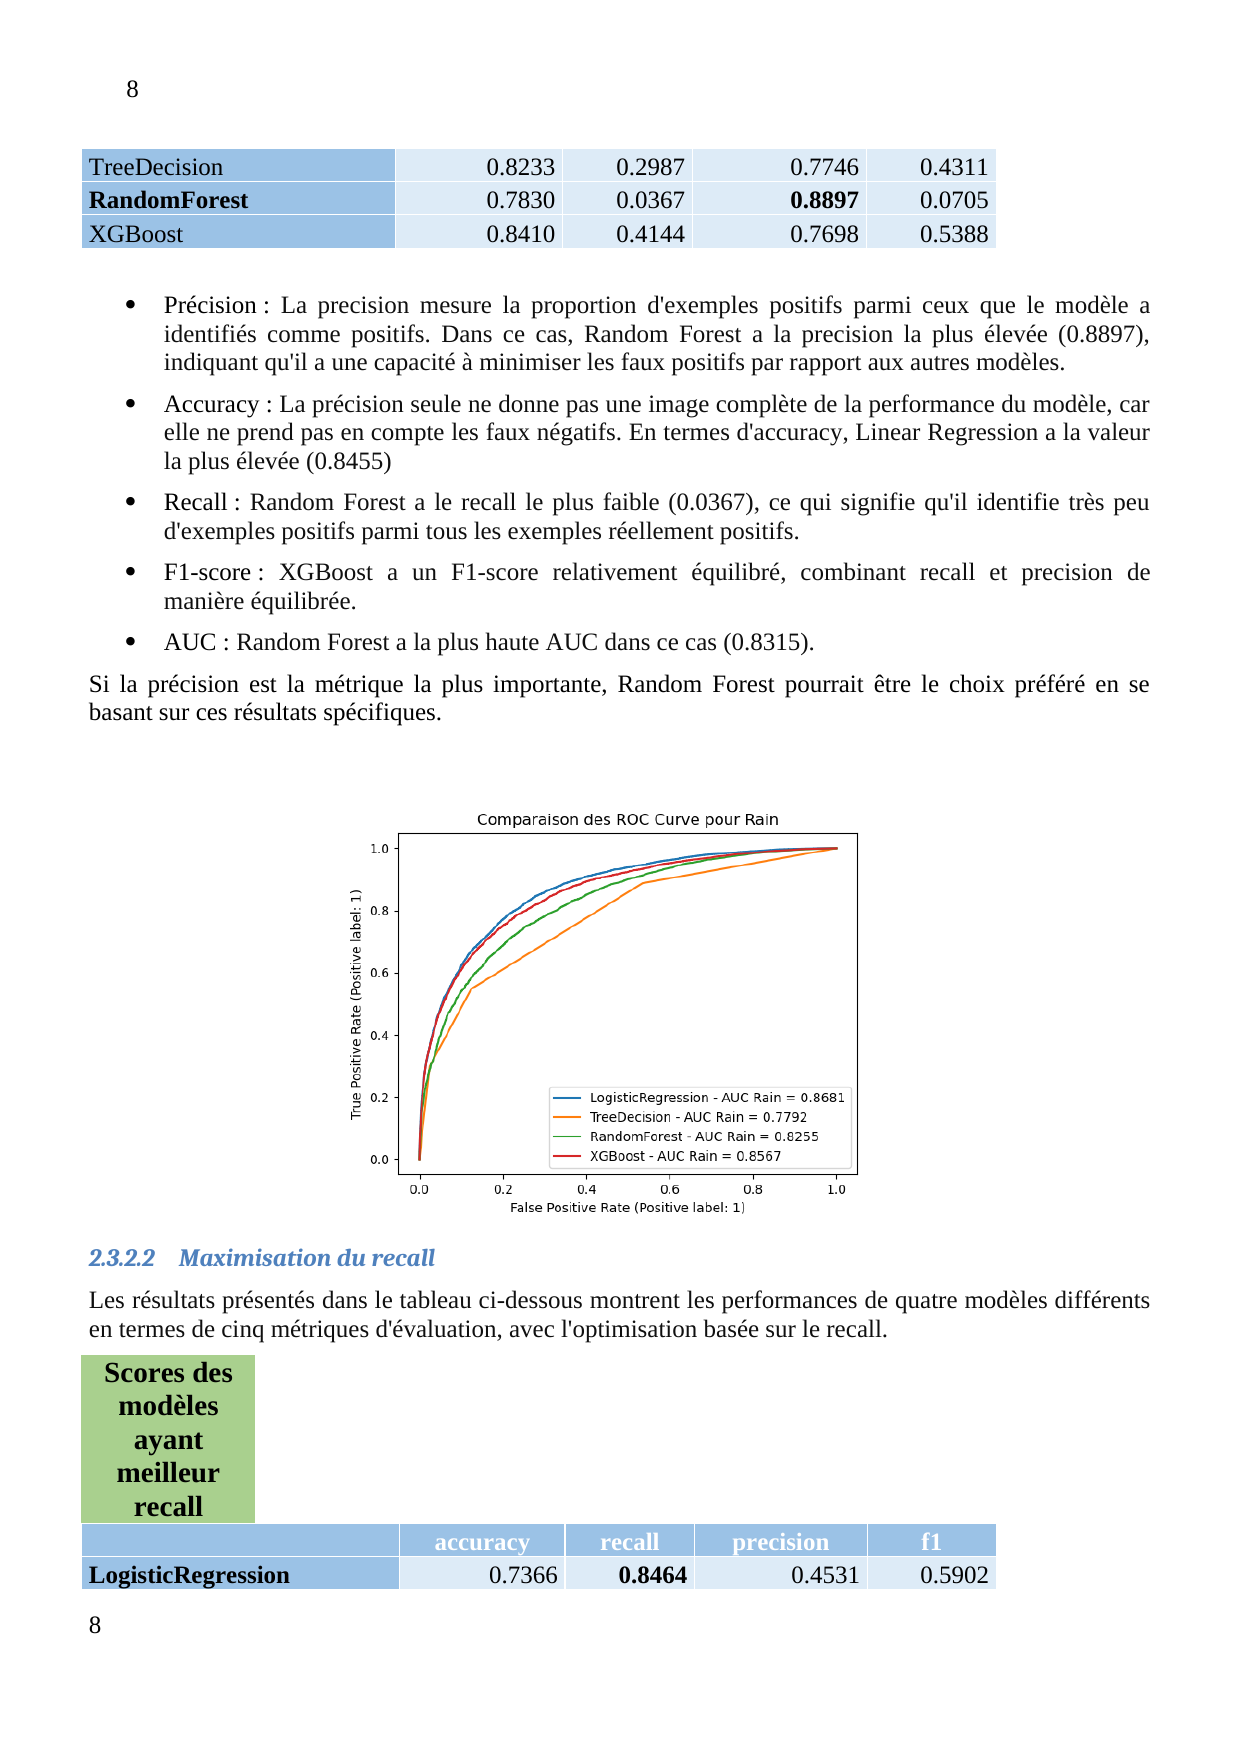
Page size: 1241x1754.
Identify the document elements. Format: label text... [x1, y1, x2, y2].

table_cell 0.5388 [867, 215, 996, 248]
text Si la précision est la métrique la plus importante, Random Forest pourrait être le choix préféré en se basant sur ces résultats spécifiques. [89, 669, 1152, 726]
table_cell 0.7366 [400, 1557, 564, 1589]
table_cell 0.8233 [396, 149, 562, 181]
table_cell 0.4144 [563, 215, 692, 248]
table_cell 0.4531 [695, 1557, 867, 1589]
table_cell [82, 1524, 399, 1556]
table_cell 0.0705 [867, 182, 996, 214]
table_cell 0.8464 [566, 1557, 694, 1589]
table_cell 0.0367 [563, 182, 692, 214]
table_cell RandomForest [82, 182, 395, 214]
table_cell accuracy [400, 1524, 564, 1556]
list F1-score : XGBoost a un F1-score relativement équilibré, combinant recall et precision de manière équilibrée. [126, 557, 1152, 615]
table_cell recall [566, 1524, 694, 1556]
table_cell 0.7830 [396, 182, 562, 214]
table_cell precision [695, 1524, 867, 1556]
table_cell TreeDecision [82, 149, 395, 181]
table_cell 0.8410 [396, 215, 562, 248]
list AUC : Random Forest a la plus haute AUC dans ce cas (0.8315). [126, 627, 1152, 656]
table_cell 0.7698 [693, 215, 866, 248]
table_cell LogisticRegression [82, 1557, 399, 1589]
table_cell 0.2987 [563, 149, 692, 181]
picture [325, 780, 916, 1223]
list Accuracy : La précision seule ne donne pas une image complète de la performance du modèle, car elle ne prend pas en compte les faux négatifs. En termes d'accuracy, Linear Regression a la valeur la plus élevée (0.8455) [126, 389, 1152, 475]
subtitle Maximisation du recall [89, 1244, 1152, 1272]
table_cell f1 [868, 1524, 996, 1556]
table_cell 0.4311 [867, 149, 996, 181]
table_header Scores des modèles ayant meilleur recall [81, 1355, 255, 1523]
table_cell XGBoost [82, 215, 395, 248]
table_cell 0.8897 [693, 182, 866, 214]
text Les résultats présentés dans le tableau ci-dessous montrent les performances de quatre modèles différents en termes de cinq métriques d'évaluation, avec l'optimisation basée sur le recall. [89, 1285, 1152, 1342]
table_cell 0.5902 [868, 1557, 996, 1589]
list Précision : La precision mesure la proportion d'exemples positifs parmi ceux que le modèle a identifiés comme positifs. Dans ce cas, Random Forest a la precision la plus élevée (0.8897), indiquant qu'il a une capacité à minimiser les faux positifs par rapport aux autres modèles. [126, 290, 1152, 376]
list Recall : Random Forest a le recall le plus faible (0.0367), ce qui signifie qu'il identifie très peu d'exemples positifs parmi tous les exemples réellement positifs. [126, 487, 1152, 545]
table_cell 0.7746 [693, 149, 866, 181]
